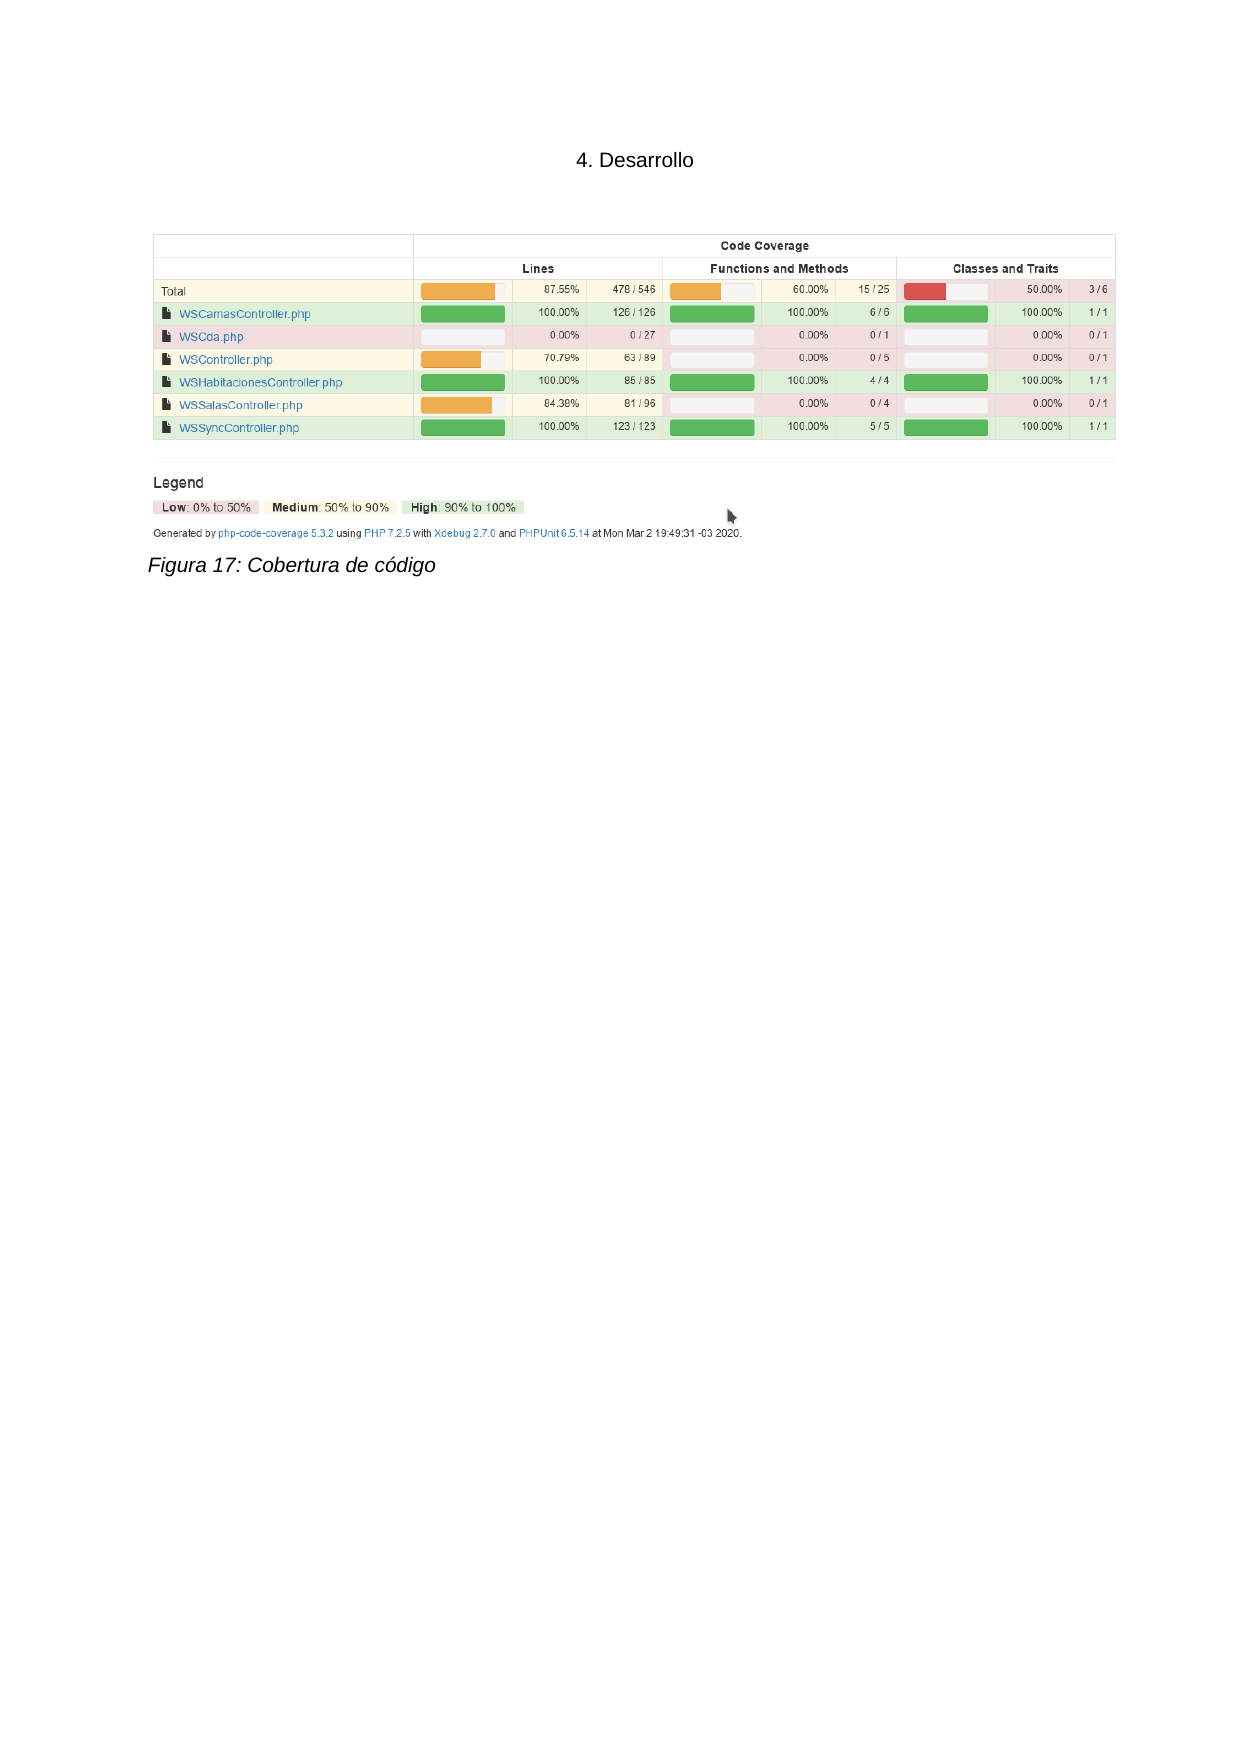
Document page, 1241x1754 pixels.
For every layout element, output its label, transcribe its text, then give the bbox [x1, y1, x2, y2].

picture [147, 225, 1123, 549]
text Figura 17: Cobertura de código [148, 549, 1122, 577]
